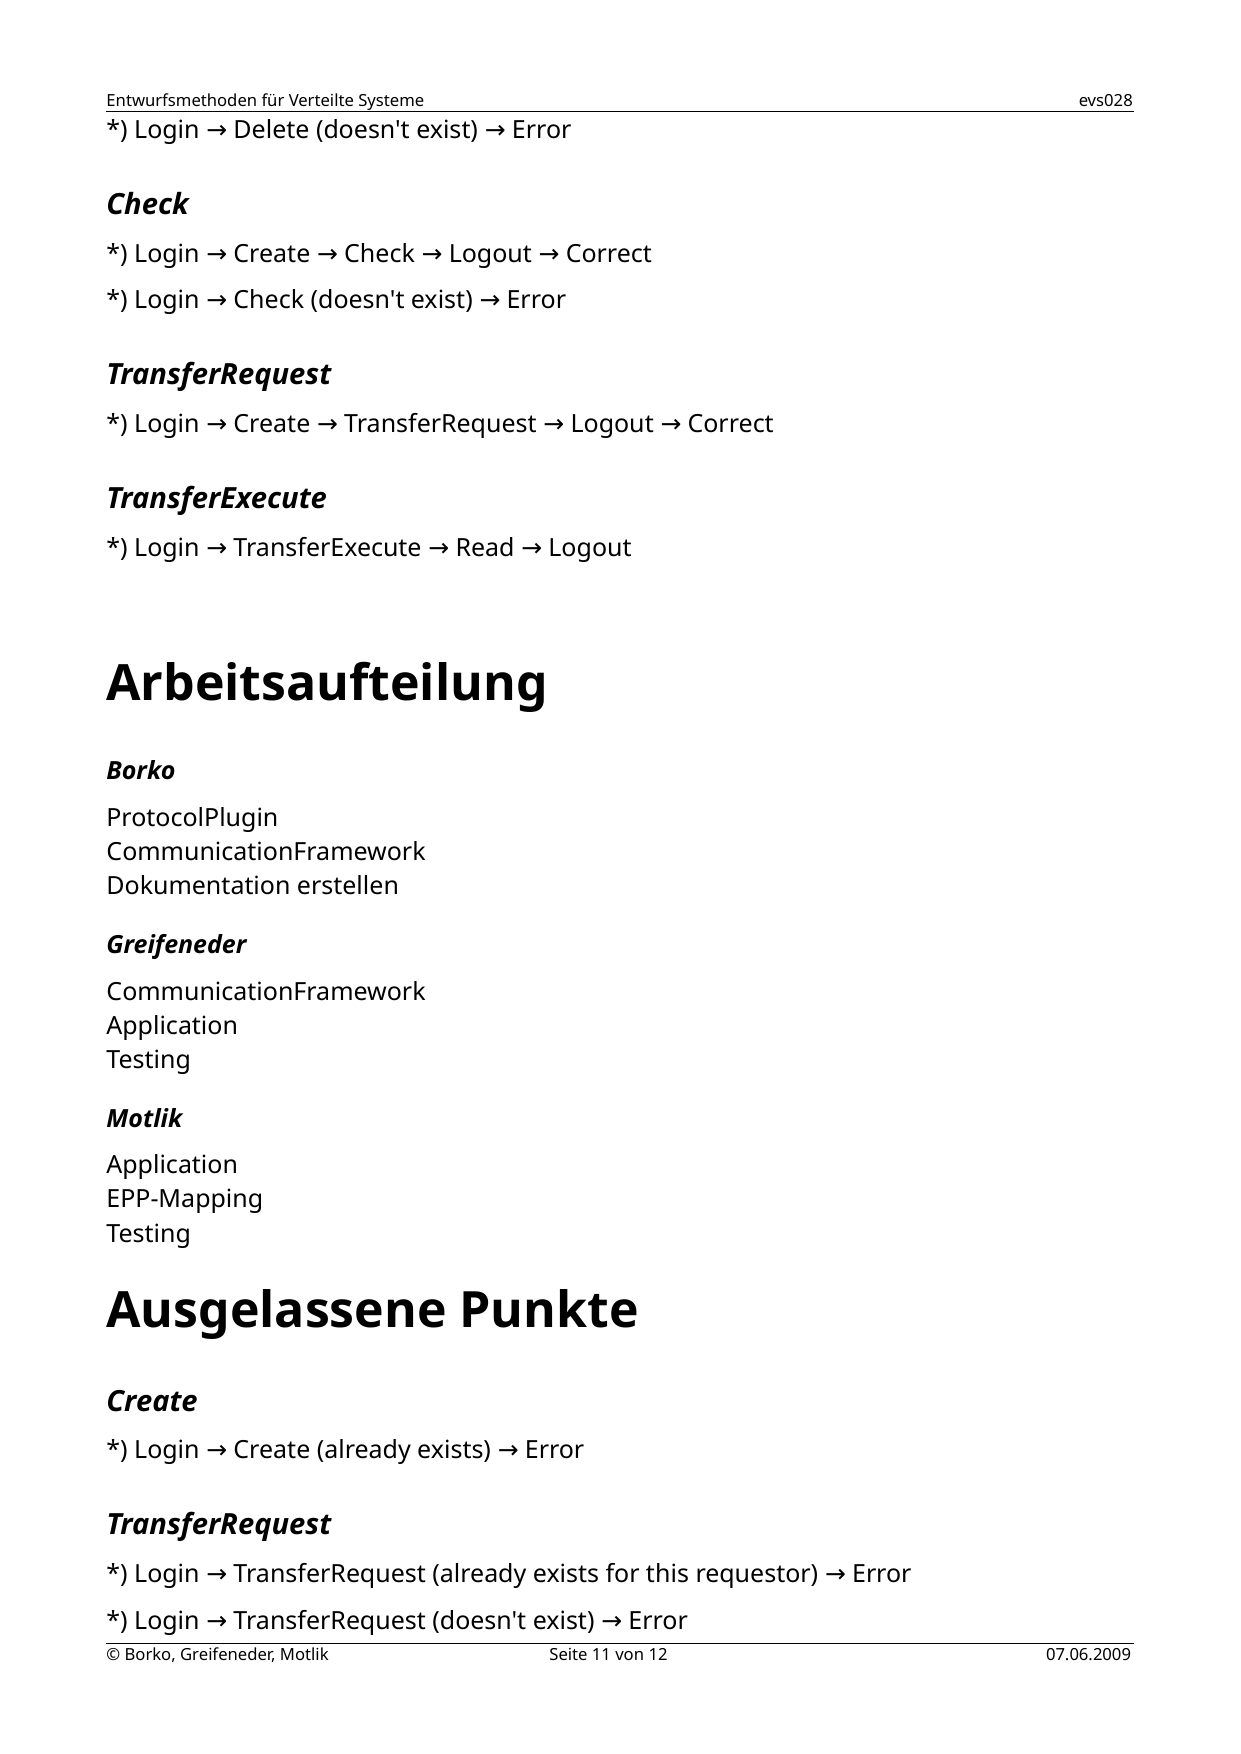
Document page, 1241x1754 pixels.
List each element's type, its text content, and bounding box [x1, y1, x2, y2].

subtitle Motlik [106, 1101, 1134, 1134]
text CommunicationFramework [106, 973, 1134, 1007]
subtitle Ausgelassene Punkte [106, 1274, 1134, 1342]
text EPP-Mapping [106, 1181, 1134, 1215]
text *) Login → Create (already exists) → Error [106, 1432, 1134, 1466]
text Application [106, 1147, 1134, 1181]
subtitle Borko [106, 753, 1134, 787]
text *) Login → Check (doesn't exist) → Error [106, 282, 1134, 316]
text ProtocolPlugin [106, 799, 1134, 834]
text *) Login → TransferRequest (doesn't exist) → Error [106, 1602, 1134, 1636]
subtitle TransferExecute [106, 477, 1134, 517]
text CommunicationFramework [106, 834, 1134, 868]
subtitle Check [106, 183, 1134, 223]
subtitle Arbeitsaufteilung [106, 647, 1134, 716]
subtitle Create [106, 1380, 1134, 1419]
subtitle TransferRequest [106, 353, 1134, 393]
text *) Login → Create → TransferRequest → Logout → Correct [106, 406, 1134, 439]
text *) Login → Create → Check → Logout → Correct [106, 235, 1134, 269]
subtitle TransferRequest [106, 1504, 1134, 1543]
text Testing [106, 1041, 1134, 1076]
text *) Login → TransferExecute → Read → Logout [106, 529, 1134, 563]
text Dokumentation erstellen [106, 868, 1134, 902]
text *) Login → TransferRequest (already exists for this requestor) → Error [106, 1556, 1134, 1590]
text Application [106, 1007, 1134, 1041]
text Testing [106, 1215, 1134, 1249]
subtitle Greifeneder [106, 927, 1134, 961]
text *) Login → Delete (doesn't exist) → Error [106, 112, 1134, 146]
